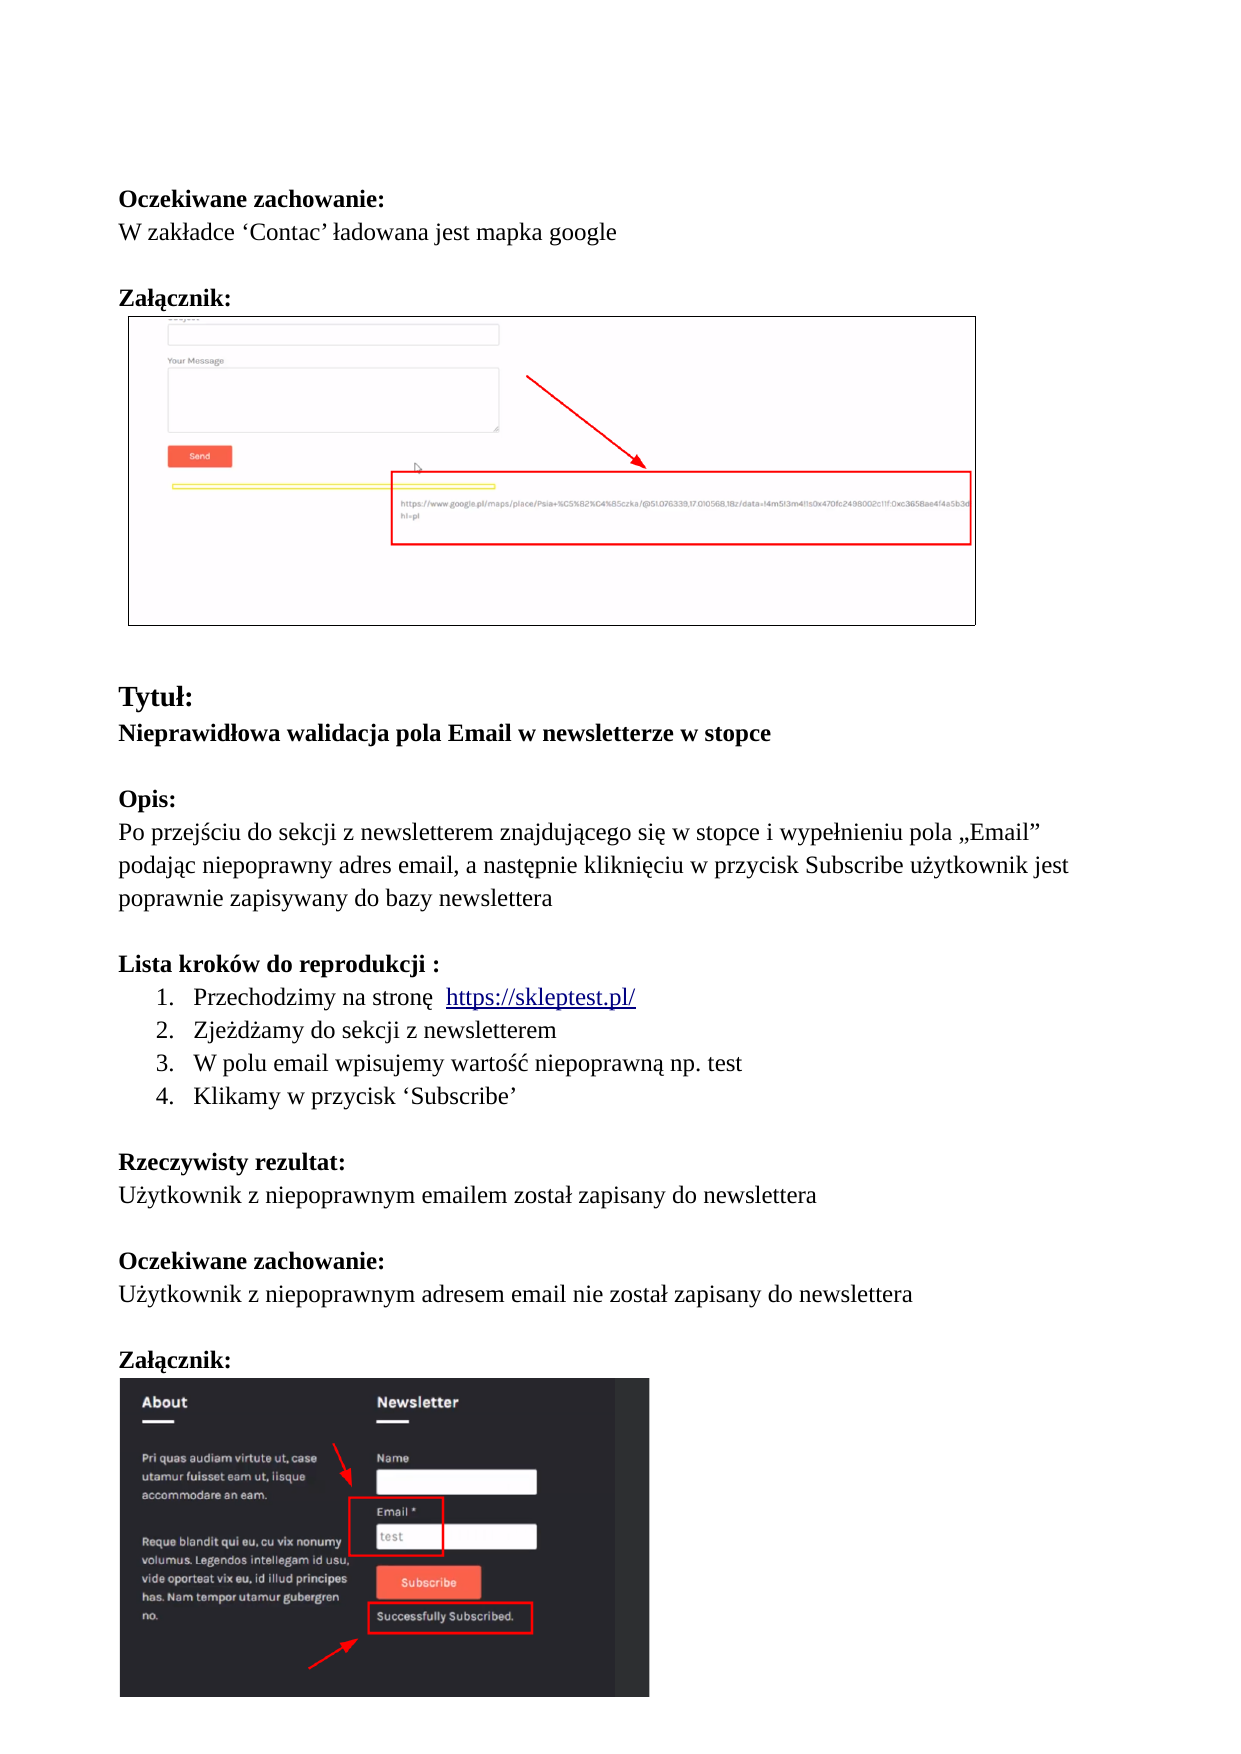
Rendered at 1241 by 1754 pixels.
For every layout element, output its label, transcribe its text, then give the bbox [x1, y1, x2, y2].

text Załącznik: [118, 1345, 1122, 1374]
text Lista kroków do reprodukcji : [118, 949, 1122, 978]
text Opis: [118, 784, 1122, 813]
text Rzeczywisty rezultat: [118, 1147, 1122, 1176]
text Nieprawidłowa walidacja pola Email w newsletterze w stopce [118, 718, 1122, 747]
text Użytkownik z niepoprawnym emailem został zapisany do newslettera [118, 1180, 1122, 1209]
text Oczekiwane zachowanie: [118, 184, 1122, 213]
list Klikamy w przycisk ‘Subscribe’ [156, 1081, 1122, 1110]
picture [119, 1378, 650, 1697]
text Użytkownik z niepoprawnym adresem email nie został zapisany do newslettera [118, 1279, 1122, 1308]
list Przechodzimy na stronę https://skleptest.pl/ [156, 982, 1122, 1011]
list Zjeżdżamy do sekcji z newsletterem [156, 1015, 1122, 1044]
text Załącznik: [118, 283, 1122, 312]
text W zakładce ‘Contac’ ładowana jest mapka google [118, 217, 1122, 246]
picture [130, 319, 972, 622]
list W polu email wpisujemy wartość niepoprawną np. test [156, 1048, 1122, 1077]
text Tytuł: [118, 679, 1122, 713]
text Po przejściu do sekcji z newsletterem znajdującego się w stopce i wypełnieniu pola „Email” podając niepoprawny adres email, a następnie kliknięciu w przycisk Subscribe użytkownik jest poprawnie zapisywany do bazy newslettera [118, 817, 1122, 912]
text Oczekiwane zachowanie: [118, 1246, 1122, 1275]
